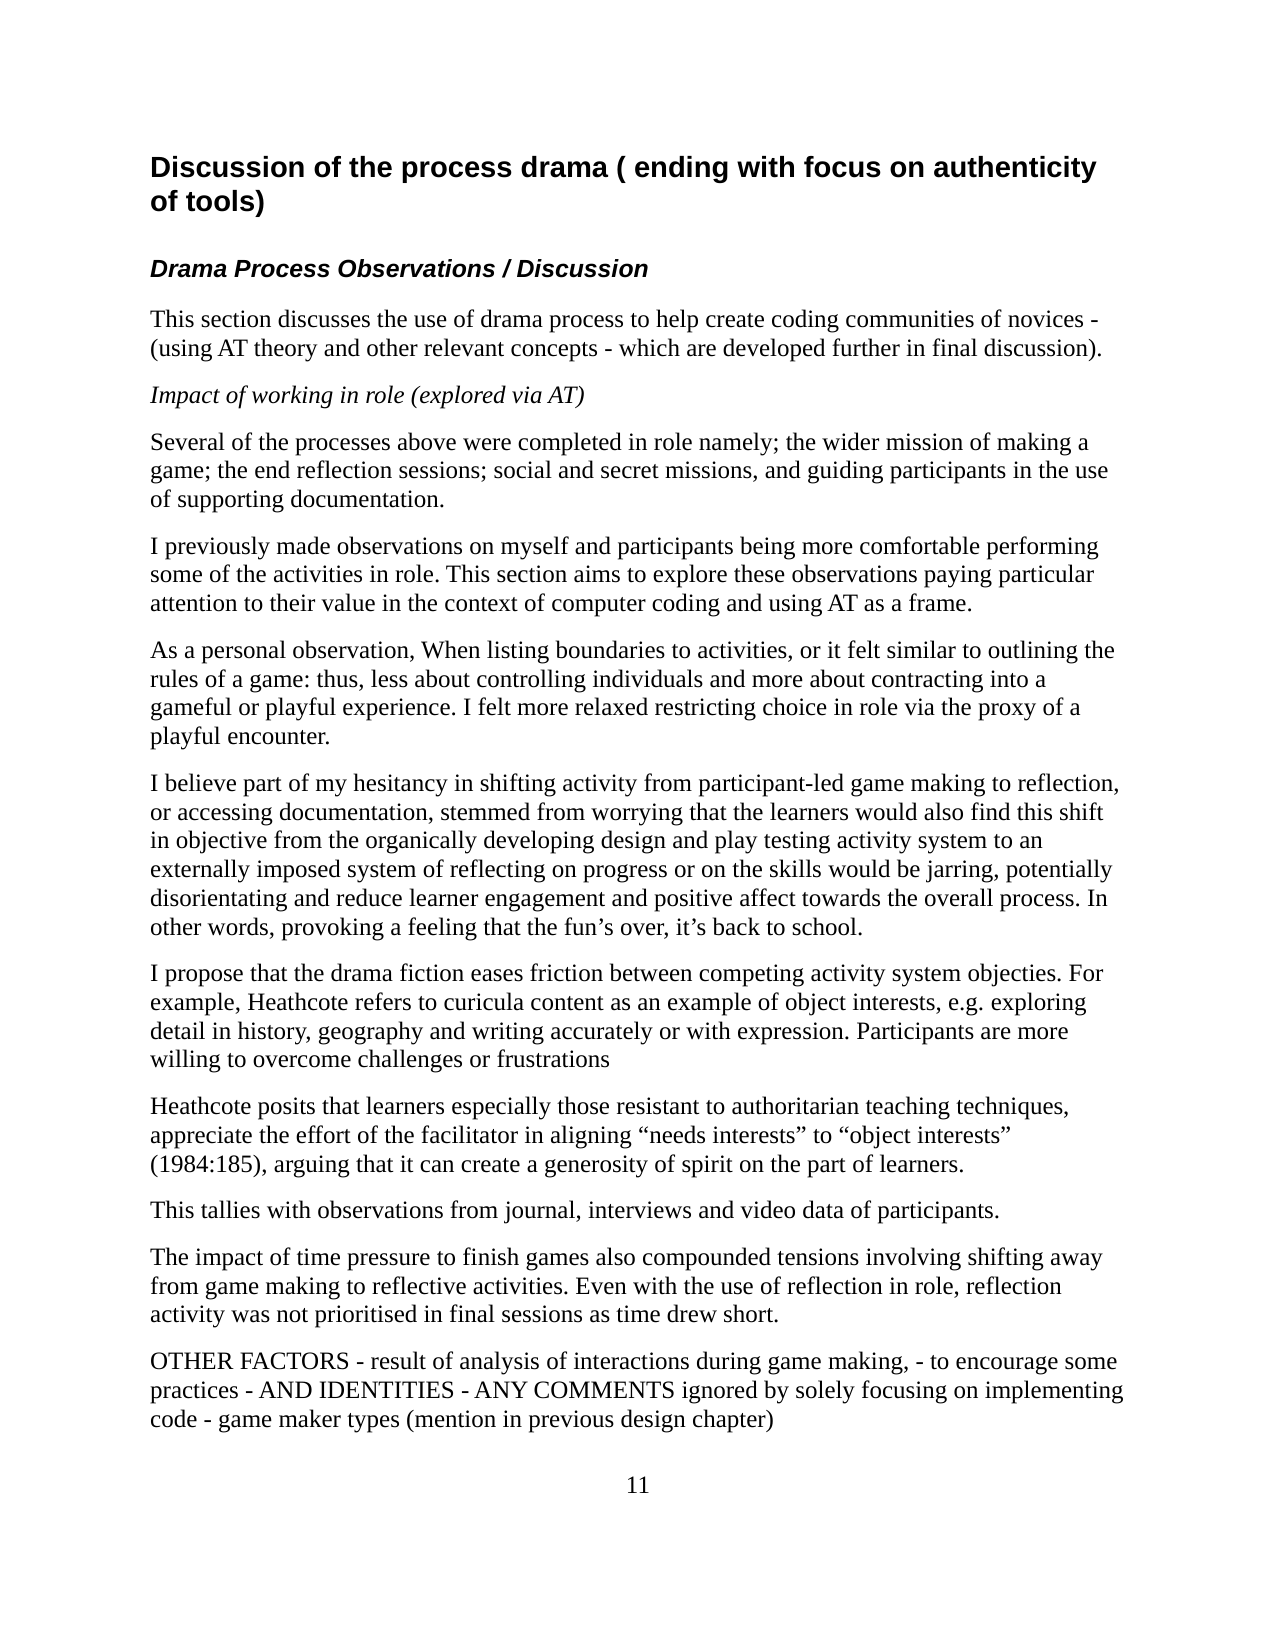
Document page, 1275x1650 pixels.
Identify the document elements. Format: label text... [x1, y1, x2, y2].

text Impact of working in role (explored via AT) [150, 380, 1125, 409]
text The impact of time pressure to finish games also compounded tensions involving shifting away from game making to reflective activities. Even with the use of reflection in role, reflection activity was not prioritised in final sessions as time drew short. [150, 1242, 1125, 1328]
text As a personal observation, When listing boundaries to activities, or it felt similar to outlining the rules of a game: thus, less about controlling individuals and more about contracting into a gameful or playful experience. I felt more relaxed restricting choice in role via the proxy of a playful encounter. [150, 635, 1125, 750]
subtitle Drama Process Observations / Discussion [150, 254, 1125, 283]
text I previously made observations on myself and participants being more comfortable performing some of the activities in role. This section aims to explore these observations paying particular attention to their value in the context of computer coding and using AT as a frame. [150, 531, 1125, 617]
subtitle Discussion of the process drama ( ending with focus on authenticity of tools) [150, 150, 1125, 217]
text I propose that the drama fiction eases friction between competing activity system objecties. For example, Heathcote refers to curicula content as an example of object interests, e.g. exploring detail in history, geography and writing accurately or with expression. Participants are more willing to overcome challenges or frustrations [150, 958, 1125, 1073]
text OTHER FACTORS - result of analysis of interactions during game making, - to encourage some practices - AND IDENTITIES - ANY COMMENTS ignored by solely focusing on implementing code - game maker types (mention in previous design chapter) [150, 1346, 1125, 1432]
text This section discusses the use of drama process to help create coding communities of novices - (using AT theory and other relevant concepts - which are developed further in final discussion). [150, 304, 1125, 362]
text I believe part of my hesitancy in shifting activity from participant-led game making to reflection, or accessing documentation, stemmed from worrying that the learners would also find this shift in objective from the organically developing design and play testing activity system to an externally imposed system of reflecting on progress or on the skills would be jarring, potentially disorientating and reduce learner engagement and positive affect towards the overall process. In other words, provoking a feeling that the fun’s over, it’s back to school. [150, 768, 1125, 940]
text This tallies with observations from journal, interviews and video data of participants. [150, 1195, 1125, 1224]
text Several of the processes above were completed in role namely; the wider mission of making a game; the end reflection sessions; social and secret missions, and guiding participants in the use of supporting documentation. [150, 427, 1125, 513]
text Heathcote posits that learners especially those resistant to authoritarian teaching techniques, appreciate the effort of the facilitator in aligning “needs interests” to “object interests” (1984:185), arguing that it can create a generosity of spirit on the part of learners. [150, 1091, 1125, 1177]
